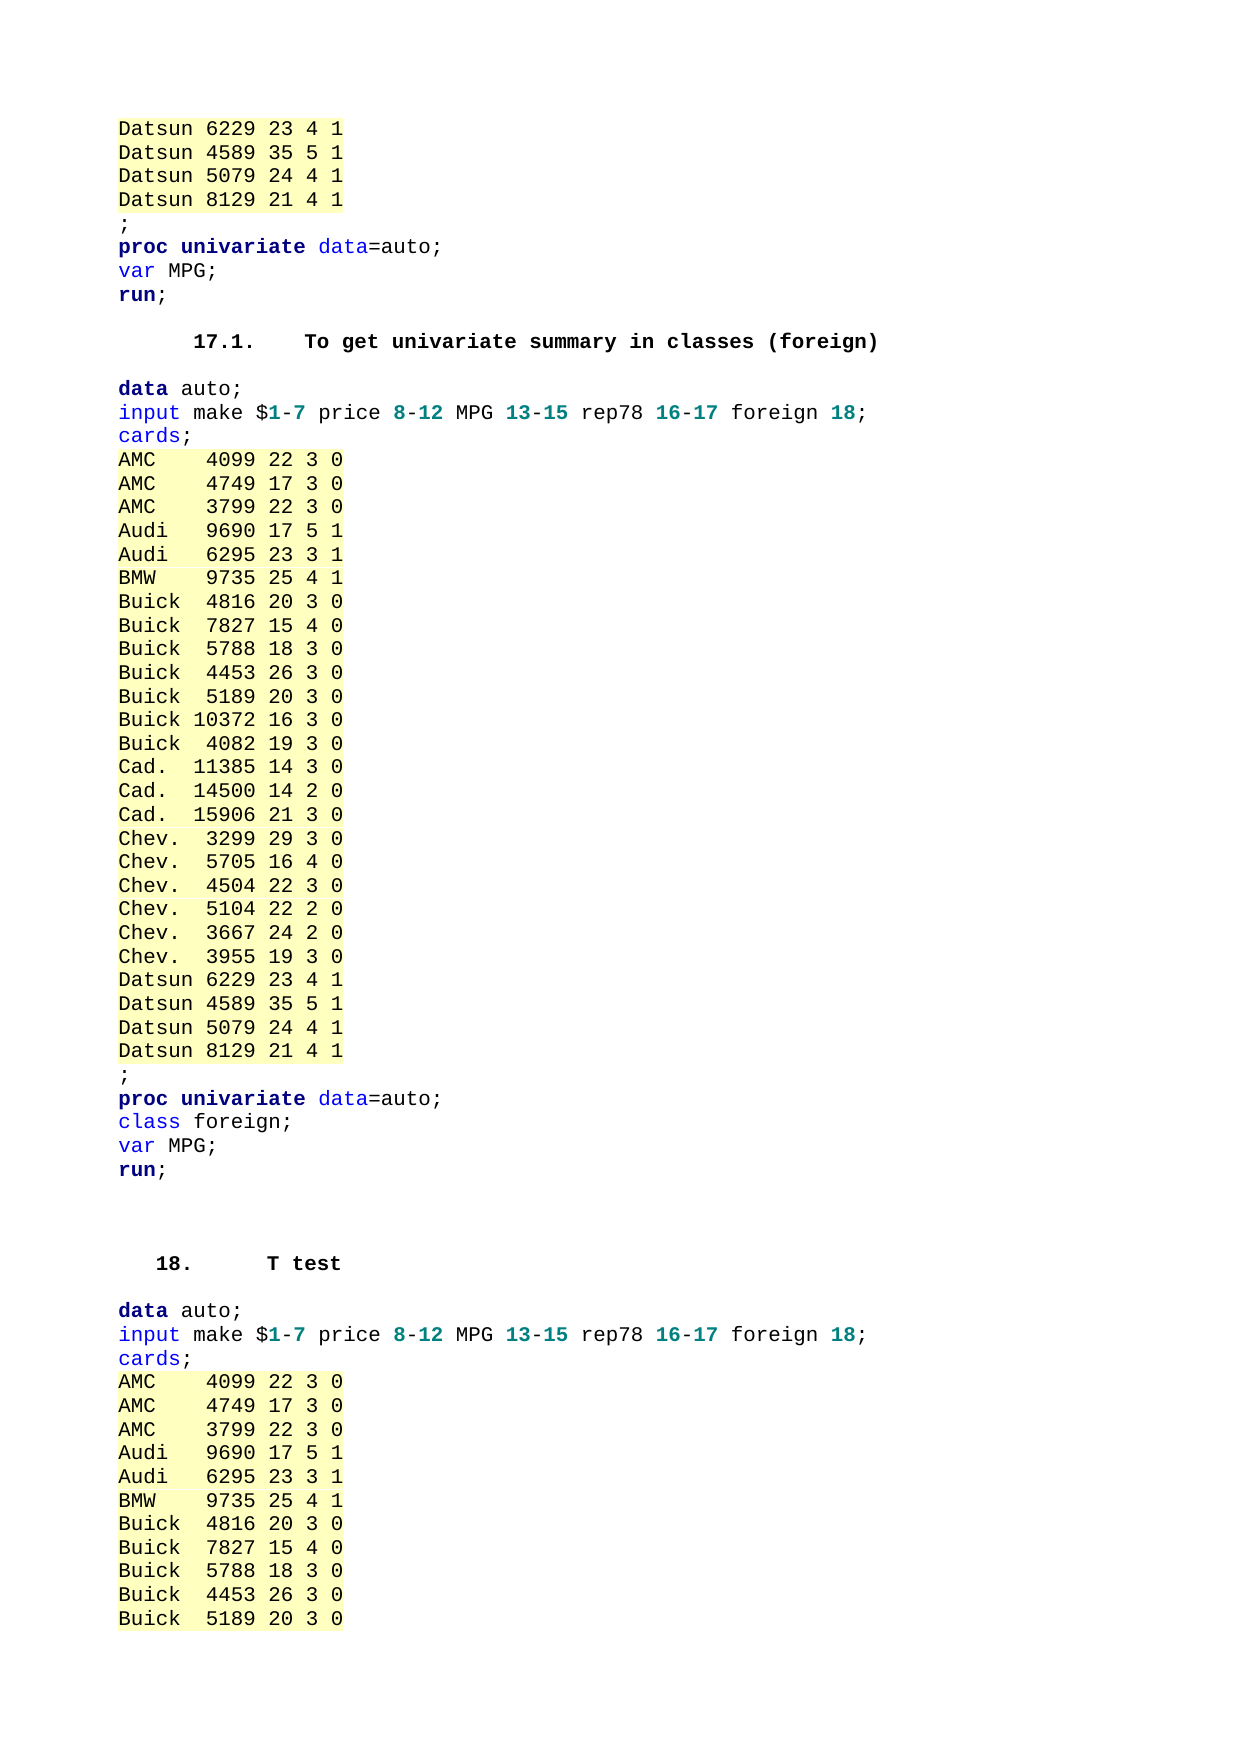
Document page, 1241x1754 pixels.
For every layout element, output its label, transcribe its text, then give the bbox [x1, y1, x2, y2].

text Buick 5189 20 3 0 [118, 1608, 1122, 1631]
text run; [118, 284, 1122, 307]
text cards; [118, 1348, 1122, 1371]
text Chev. 3299 29 3 0 [118, 827, 1122, 851]
text Buick 5788 18 3 0 [118, 638, 1122, 662]
text AMC 3799 22 3 0 [118, 496, 1122, 520]
text AMC 4099 22 3 0 [118, 1371, 1122, 1395]
text Audi 6295 23 3 1 [118, 1466, 1122, 1489]
text Buick 4816 20 3 0 [118, 591, 1122, 615]
text Buick 4816 20 3 0 [118, 1513, 1122, 1537]
text Datsun 8129 21 4 1 [118, 189, 1122, 213]
text Cad. 11385 14 3 0 [118, 757, 1122, 780]
text proc univariate data=auto; [118, 1088, 1122, 1111]
text Buick 5189 20 3 0 [118, 686, 1122, 709]
text cards; [118, 426, 1122, 449]
text Datsun 5079 24 4 1 [118, 165, 1122, 189]
text AMC 4749 17 3 0 [118, 1395, 1122, 1419]
text AMC 3799 22 3 0 [118, 1419, 1122, 1442]
text Datsun 6229 23 4 1 [118, 969, 1122, 993]
text ; [118, 1064, 1122, 1088]
text Audi 6295 23 3 1 [118, 544, 1122, 567]
text Chev. 5104 22 2 0 [118, 898, 1122, 922]
text Chev. 5705 16 4 0 [118, 851, 1122, 875]
text Datsun 6229 23 4 1 [118, 118, 1122, 142]
text input make $1-7 price 8-12 MPG 13-15 rep78 16-17 foreign 18; [118, 402, 1122, 426]
text var MPG; [118, 1135, 1122, 1158]
text Buick 7827 15 4 0 [118, 1537, 1122, 1561]
text AMC 4099 22 3 0 [118, 449, 1122, 473]
text Buick 10372 16 3 0 [118, 709, 1122, 733]
text AMC 4749 17 3 0 [118, 473, 1122, 496]
text Buick 4453 26 3 0 [118, 662, 1122, 686]
text Buick 7827 15 4 0 [118, 615, 1122, 638]
text Buick 4453 26 3 0 [118, 1584, 1122, 1608]
text run; [118, 1158, 1122, 1182]
list T test [156, 1253, 1122, 1277]
text Audi 9690 17 5 1 [118, 520, 1122, 544]
text Datsun 4589 35 5 1 [118, 142, 1122, 165]
text data auto; [118, 1300, 1122, 1324]
text Buick 5788 18 3 0 [118, 1561, 1122, 1584]
text data auto; [118, 378, 1122, 402]
text Buick 4082 19 3 0 [118, 733, 1122, 757]
text class foreign; [118, 1111, 1122, 1135]
text Cad. 15906 21 3 0 [118, 804, 1122, 827]
text Chev. 4504 22 3 0 [118, 875, 1122, 898]
text Chev. 3955 19 3 0 [118, 946, 1122, 969]
text Datsun 8129 21 4 1 [118, 1040, 1122, 1064]
text Datsun 5079 24 4 1 [118, 1017, 1122, 1040]
text BMW 9735 25 4 1 [118, 567, 1122, 591]
text var MPG; [118, 260, 1122, 284]
list To get univariate summary in classes (foreign) [193, 331, 1122, 354]
text Cad. 14500 14 2 0 [118, 780, 1122, 804]
text Audi 9690 17 5 1 [118, 1442, 1122, 1466]
text input make $1-7 price 8-12 MPG 13-15 rep78 16-17 foreign 18; [118, 1324, 1122, 1348]
text Chev. 3667 24 2 0 [118, 922, 1122, 946]
text BMW 9735 25 4 1 [118, 1489, 1122, 1513]
text proc univariate data=auto; [118, 236, 1122, 260]
text Datsun 4589 35 5 1 [118, 993, 1122, 1017]
text ; [118, 213, 1122, 236]
